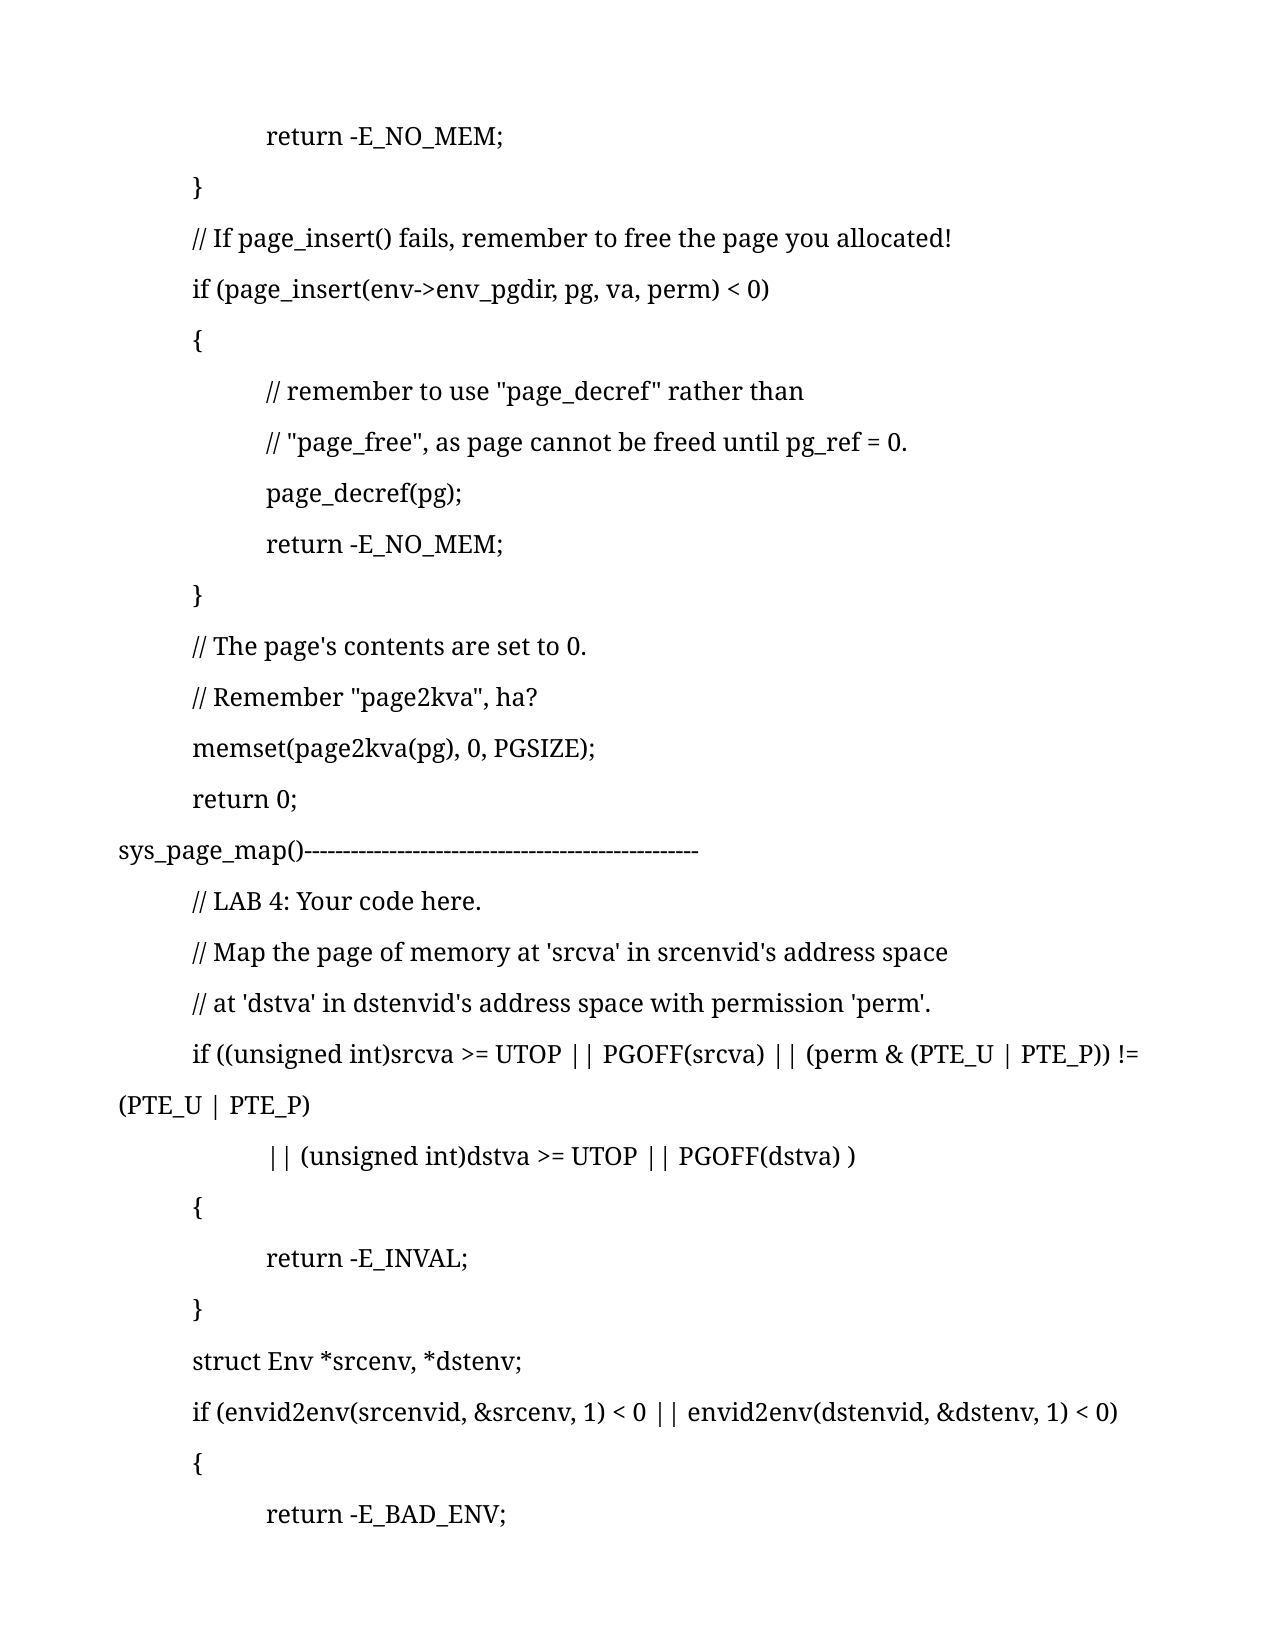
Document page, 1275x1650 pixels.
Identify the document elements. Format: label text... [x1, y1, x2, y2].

text // Remember "page2kva", ha? [118, 679, 1157, 714]
text if (envid2env(srcenvid, &srcenv, 1) < 0 || envid2env(dstenvid, &dstenv, 1) < 0) [118, 1394, 1157, 1428]
text // Map the page of memory at 'srcva' in srcenvid's address space [118, 935, 1157, 969]
text return -E_INVAL; [118, 1241, 1157, 1275]
text } [118, 1292, 1157, 1326]
text } [118, 169, 1157, 203]
text { [118, 1190, 1157, 1224]
text return -E_NO_MEM; [118, 526, 1157, 561]
text // remember to use "page_decref" rather than [118, 373, 1157, 407]
text return -E_NO_MEM; [118, 118, 1157, 152]
text page_decref(pg); [118, 475, 1157, 509]
text // The page's contents are set to 0. [118, 628, 1157, 663]
text return -E_BAD_ENV; [118, 1496, 1157, 1530]
text if ((unsigned int)srcva >= UTOP || PGOFF(srcva) || (perm & (PTE_U | PTE_P)) != (PTE_U | PTE_P) [118, 1037, 1157, 1122]
text { [118, 1445, 1157, 1479]
text // If page_insert() fails, remember to free the page you allocated! [118, 220, 1157, 254]
text if (page_insert(env->env_pgdir, pg, va, perm) < 0) [118, 271, 1157, 305]
text } [118, 577, 1157, 612]
text // "page_free", as page cannot be freed until pg_ref = 0. [118, 424, 1157, 458]
text return 0; sys_page_map()--------------------------------------------------- // LAB 4: Your code here. [118, 782, 1157, 918]
text struct Env *srcenv, *dstenv; [118, 1343, 1157, 1377]
text || (unsigned int)dstva >= UTOP || PGOFF(dstva) ) [118, 1139, 1157, 1173]
text memset(page2kva(pg), 0, PGSIZE); [118, 731, 1157, 765]
text { [118, 322, 1157, 356]
text // at 'dstva' in dstenvid's address space with permission 'perm'. [118, 986, 1157, 1020]
